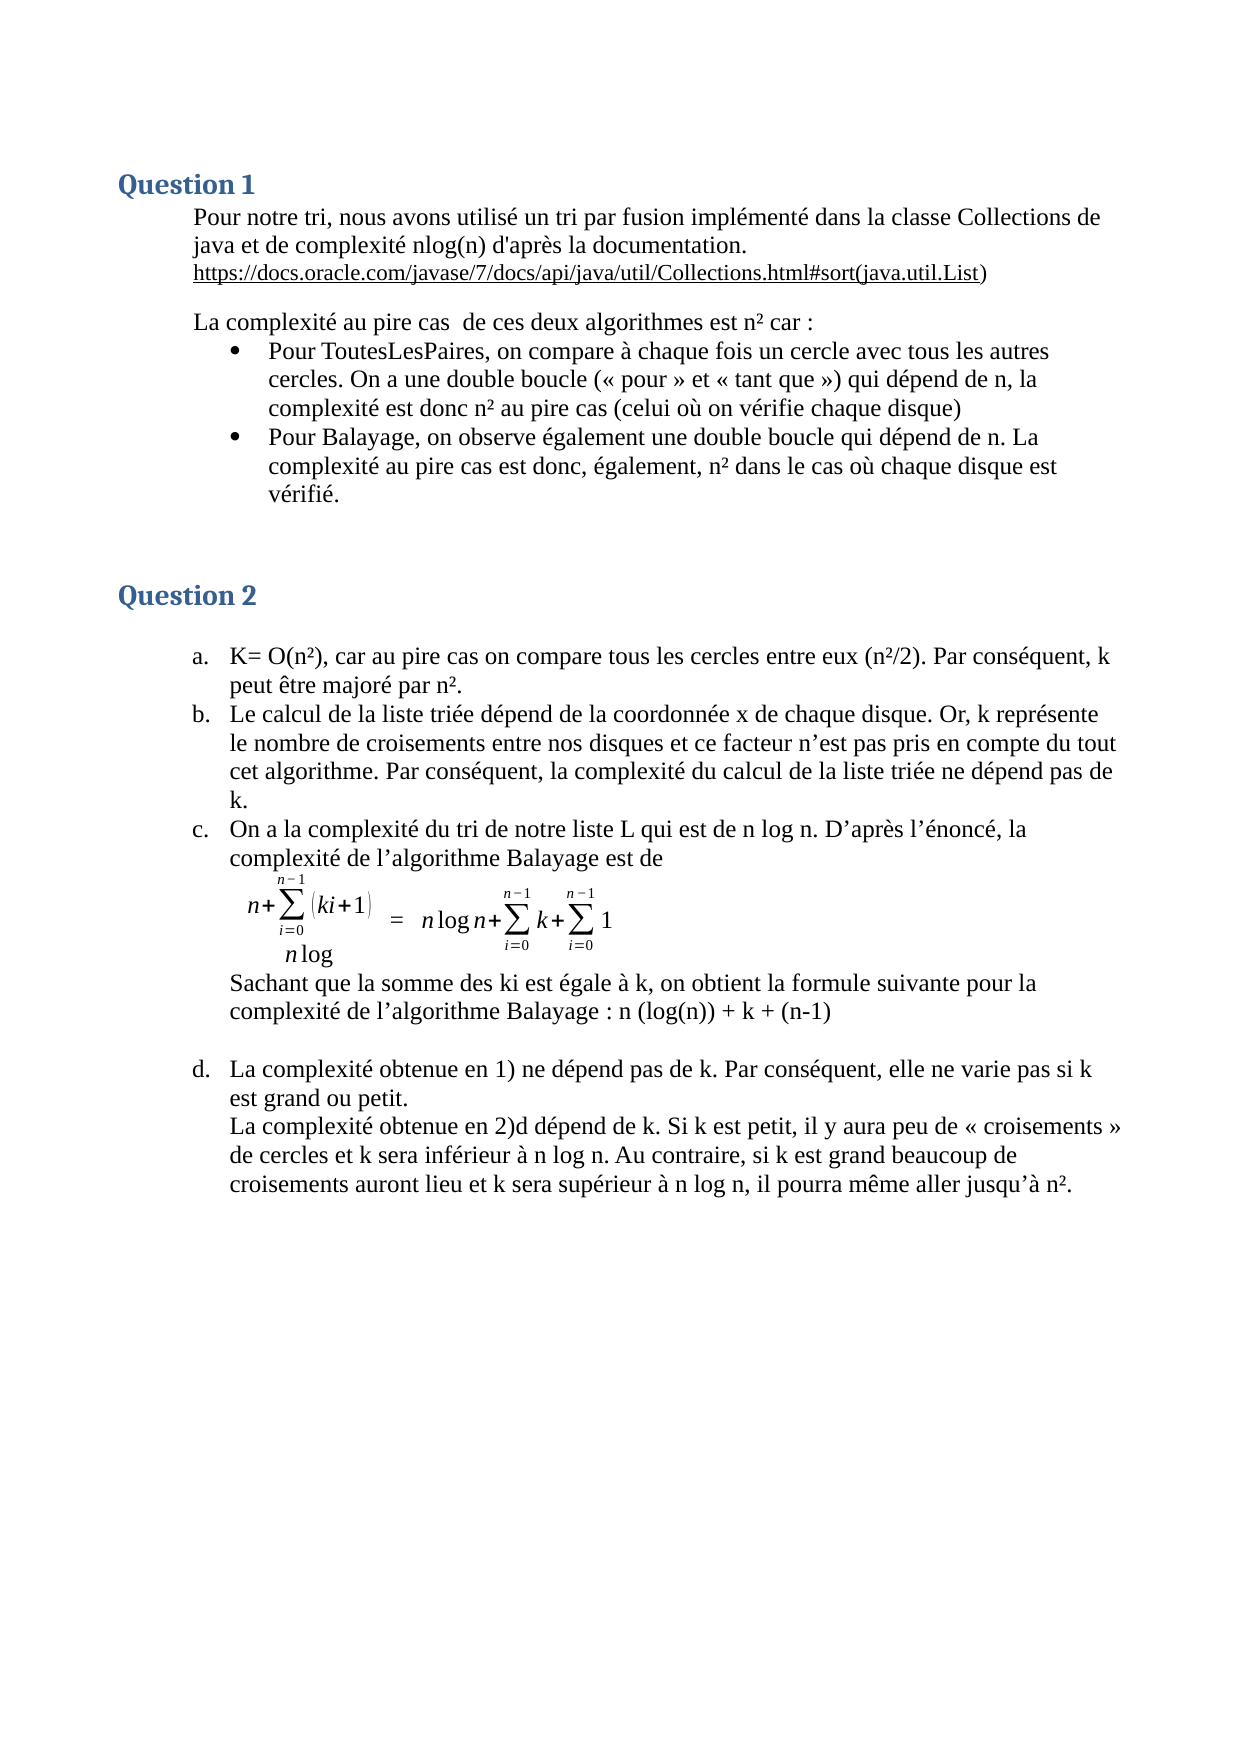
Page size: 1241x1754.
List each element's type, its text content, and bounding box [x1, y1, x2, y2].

list La complexité obtenue en 1) ne dépend pas de k. Par conséquent, elle ne varie pas si k est grand ou petit. [192, 1054, 1122, 1111]
subtitle Question 2 [118, 579, 1122, 613]
list Pour notre tri, nous avons utilisé un tri par fusion implémenté dans la classe Collections de java et de complexité nlog(n) d'après la documentation. [193, 202, 1122, 259]
list La complexité au pire cas de ces deux algorithmes est n² car : [193, 307, 1122, 336]
list https://docs.oracle.com/javase/7/docs/api/java/util/Collections.html#sort(java.util.List) [193, 259, 1122, 286]
subtitle Question 1 [118, 168, 1122, 202]
list Pour Balayage, on observe également une double boucle qui dépend de n. La complexité au pire cas est donc, également, n² dans le cas où chaque disque est vérifié. [231, 422, 1122, 508]
list On a la complexité du tri de notre liste L qui est de n log n. D’après l’énoncé, la complexité de l’algorithme Balayage est de [192, 814, 1122, 871]
list Sachant que la somme des ki est égale à k, on obtient la formule suivante pour la complexité de l’algorithme Balayage : n (log(n)) + k + (n-1) [229, 968, 1122, 1025]
list Pour ToutesLesPaires, on compare à chaque fois un cercle avec tous les autres cercles. On a une double boucle (« pour » et « tant que ») qui dépend de n, la complexité est donc n² au pire cas (celui où on vérifie chaque disque) [231, 336, 1122, 422]
list La complexité obtenue en 2)d dépend de k. Si k est petit, il y aura peu de « croisements » de cercles et k sera inférieur à n log n. Au contraire, si k est grand beaucoup de croisements auront lieu et k sera supérieur à n log n, il pourra même aller jusqu’à n². [229, 1111, 1122, 1198]
list = [229, 871, 1122, 968]
list K= O(n²), car au pire cas on compare tous les cercles entre eux (n²/2). Par conséquent, k peut être majoré par n². [192, 641, 1122, 699]
list Le calcul de la liste triée dépend de la coordonnée x de chaque disque. Or, k représente le nombre de croisements entre nos disques et ce facteur n’est pas pris en compte du tout cet algorithme. Par conséquent, la complexité du calcul de la liste triée ne dépend pas de k. [192, 699, 1122, 814]
